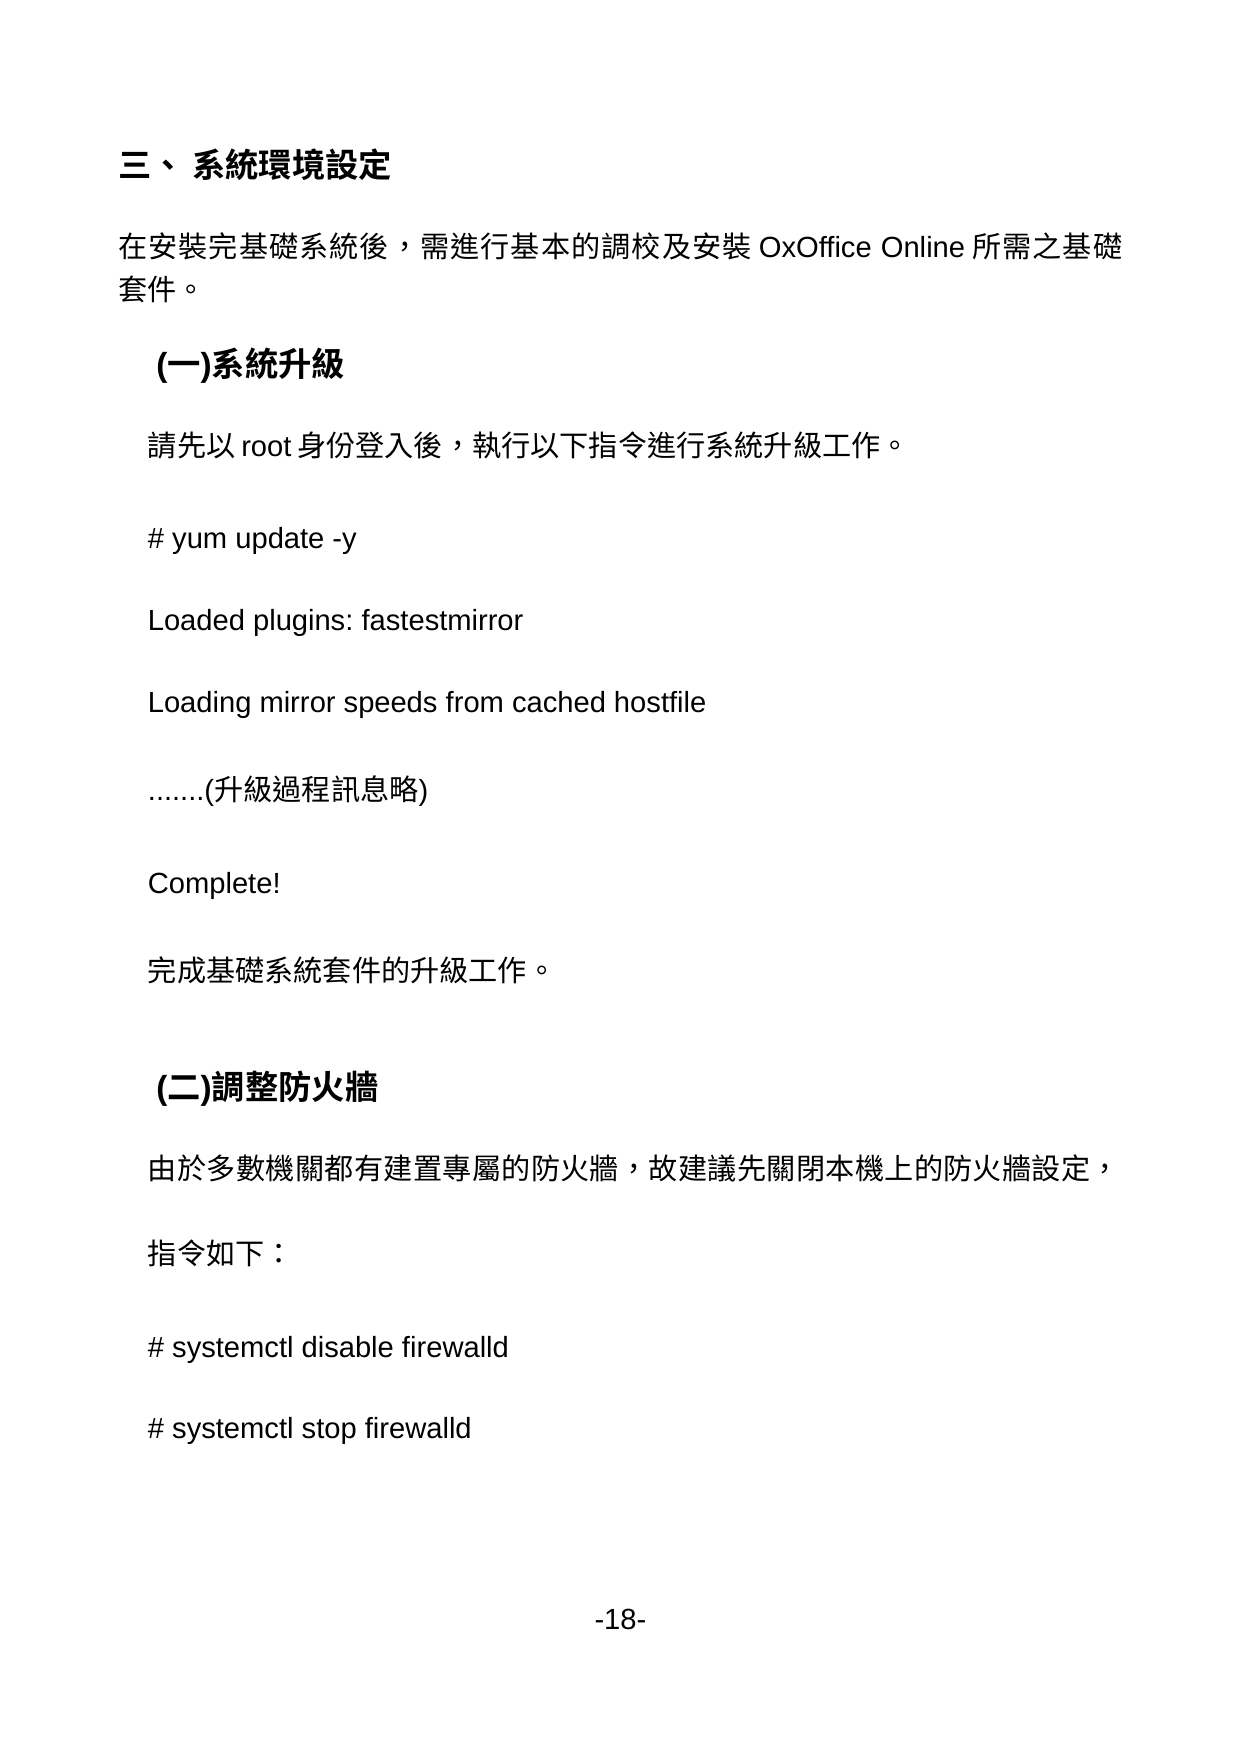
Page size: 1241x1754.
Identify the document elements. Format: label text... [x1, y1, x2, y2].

text Loaded plugins: fastestmirror [148, 603, 1122, 637]
subtitle 系統環境設定 [118, 139, 1122, 187]
text 在安裝完基礎系統後，需進行基本的調校及安裝OxOffice Online所需之基礎套件。 [118, 224, 1122, 308]
text # yum update -y [148, 521, 1122, 555]
text .......(升級過程訊息略) [148, 766, 1122, 809]
subtitle 系統升級 [118, 337, 1122, 386]
text Loading mirror speeds from cached hostfile [148, 685, 1122, 718]
text # systemctl disable firewalld [148, 1329, 1122, 1363]
text 由於多數機關都有建置專屬的防火牆，故建議先關閉本機上的防火牆設定，指令如下： [148, 1146, 1122, 1273]
text 完成基礎系統套件的升級工作。 [148, 947, 1122, 989]
text 請先以root身份登入後，執行以下指令進行系統升級工作。 [148, 422, 1122, 464]
subtitle 調整防火牆 [118, 1061, 1122, 1109]
text # systemctl stop firewalld [148, 1411, 1122, 1445]
text Complete! [148, 866, 1122, 899]
